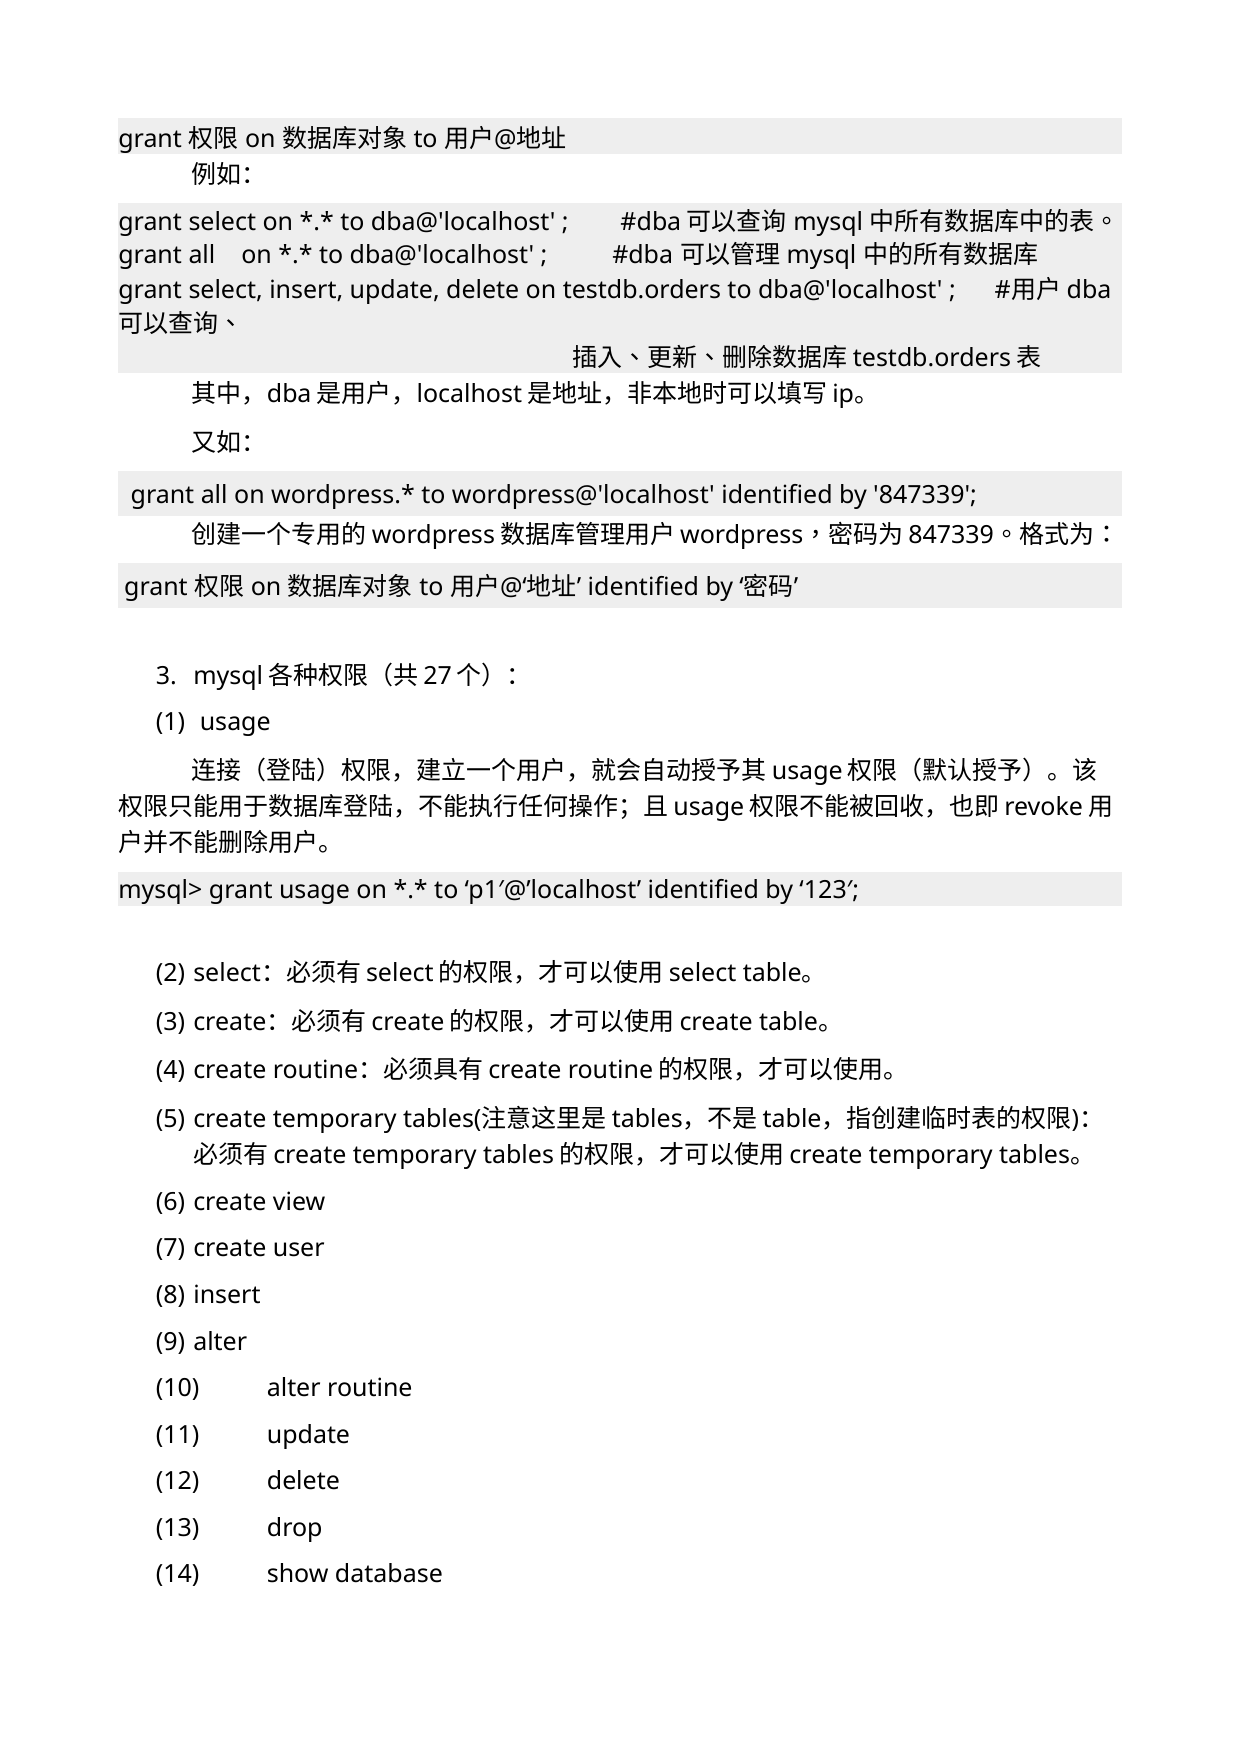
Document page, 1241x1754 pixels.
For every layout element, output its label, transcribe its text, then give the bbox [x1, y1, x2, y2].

table_header grant 权限 on 数据库对象 to 用户@‘地址’ identified by ‘密码’ [118, 563, 1122, 608]
text 连接（登陆）权限，建立一个用户，就会自动授予其usage权限（默认授予）。该权限只能用于数据库登陆，不能执行任何操作；且usage权限不能被回收，也即revoke用户并不能删除用户。 [118, 750, 1122, 859]
text 创建一个专用的wordpress数据库管理用户wordpress，密码为847339。格式为： [118, 516, 1122, 551]
list create user [156, 1230, 1122, 1264]
list update [156, 1416, 1122, 1450]
list create temporary tables(注意这里是tables，不是table，指创建临时表的权限)：必须有create temporary tables的权限，才可以使用create temporary tables。 [156, 1098, 1122, 1171]
list usage [156, 704, 1122, 738]
list alter [156, 1323, 1122, 1357]
list alter routine [156, 1370, 1122, 1404]
text 例如： [118, 154, 1122, 191]
text 又如： [118, 422, 1122, 458]
table_header mysql> grant usage on *.* to ‘p1′@’localhost’ identified by ‘123′; [118, 872, 1122, 906]
list create：必须有create的权限，才可以使用create table。 [156, 1001, 1122, 1037]
list create routine：必须具有create routine的权限，才可以使用。 [156, 1050, 1122, 1086]
table_header grant select on *.* to dba@'localhost' ; #dba可以查询 mysql 中所有数据库中的表。 grant all on *.* to dba@'localhost' ; #dba 可以管理 mysql 中的所有数据库 grant select, insert, update, delete on testdb.orders to dba@'localhost' ; #用户dba可以查询、 插入、更新、删除数据库testdb.orders表 [118, 203, 1122, 373]
list create view [156, 1183, 1122, 1218]
list mysql各种权限（共27个）： [156, 655, 1122, 691]
list select：必须有select的权限，才可以使用select table。 [156, 952, 1122, 988]
list insert [156, 1277, 1122, 1311]
list show database [156, 1556, 1122, 1590]
list drop [156, 1509, 1122, 1543]
table_header grant 权限 on 数据库对象 to 用户@地址 [118, 118, 1122, 154]
table_header grant all on wordpress.* to wordpress@'localhost' identified by '847339'; [118, 471, 1122, 516]
list delete [156, 1463, 1122, 1497]
text 其中，dba是用户，localhost是地址，非本地时可以填写ip。 [118, 373, 1122, 410]
